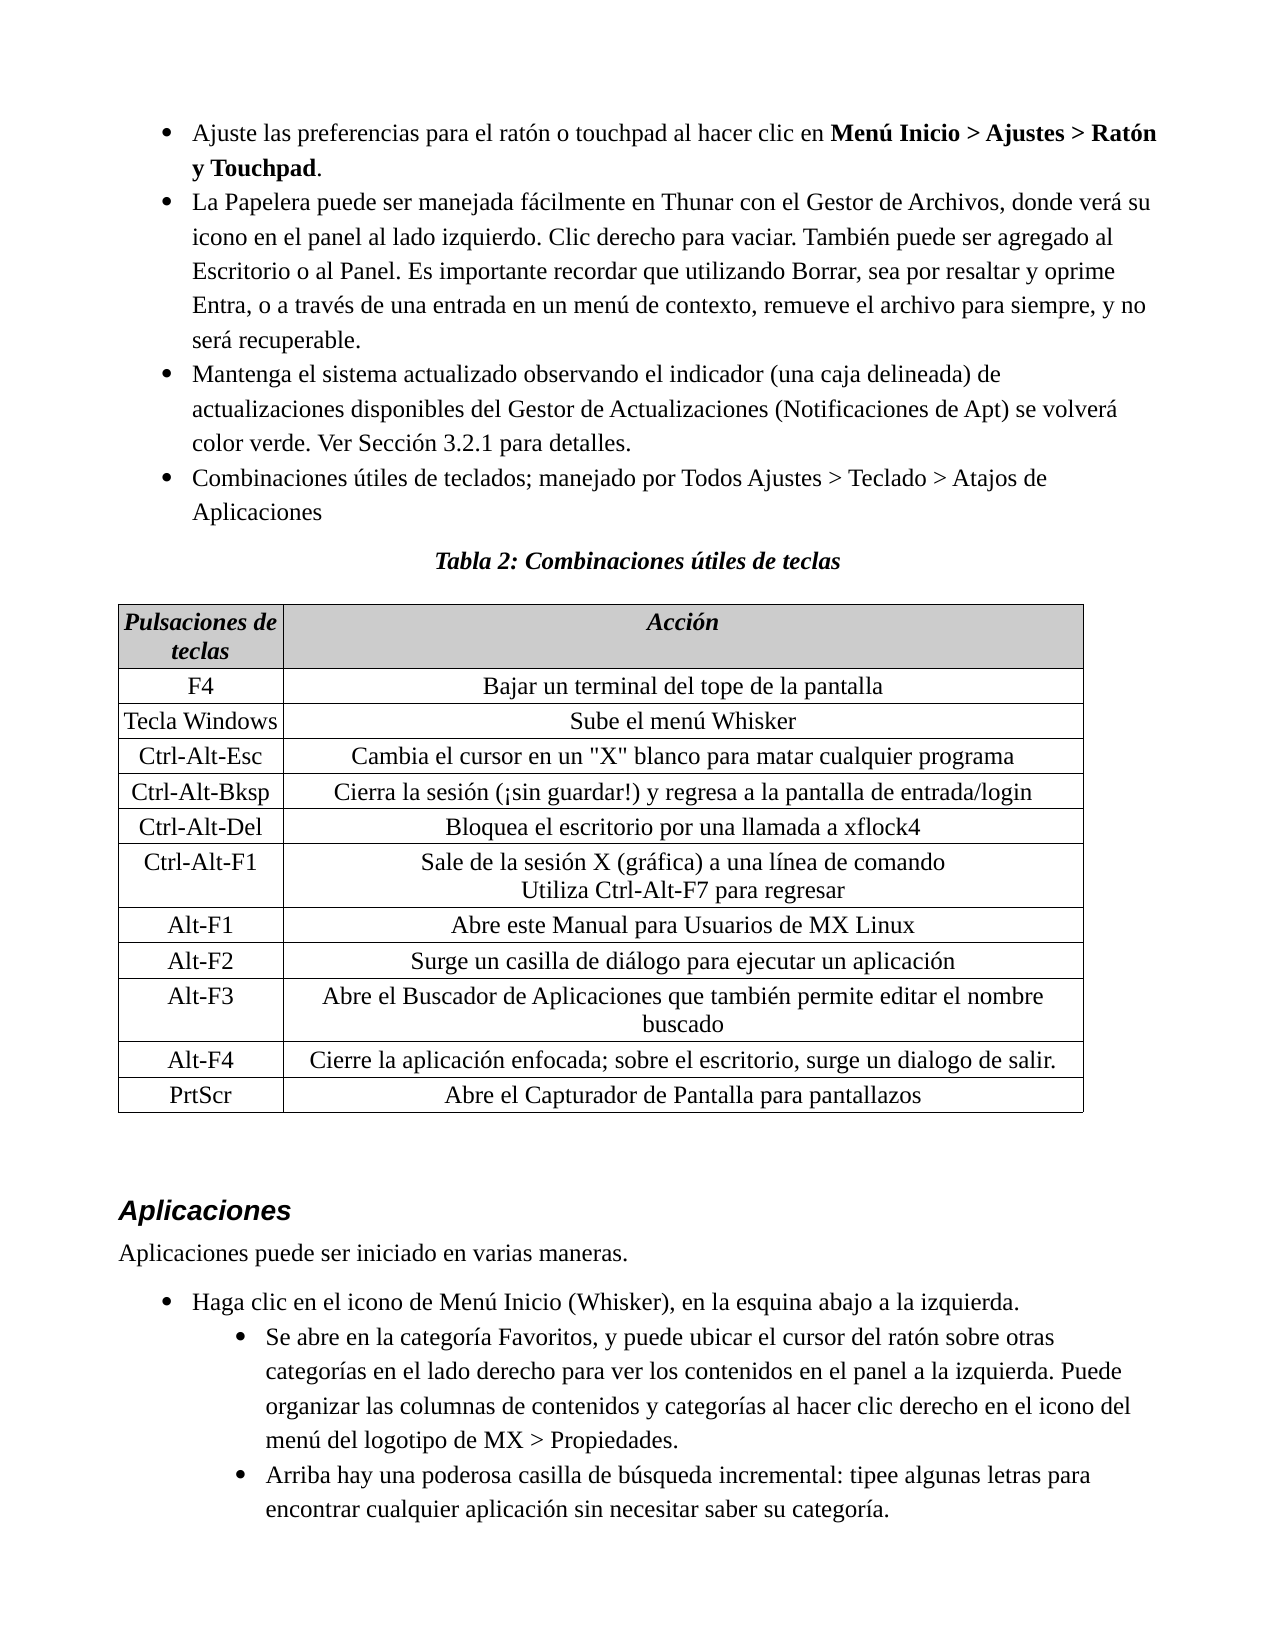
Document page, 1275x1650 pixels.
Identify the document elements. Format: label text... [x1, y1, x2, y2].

list Mantenga el sistema actualizado observando el indicador (una caja delineada) de actualizaciones disponibles del Gestor de Actualizaciones (Notificaciones de Apt) se volverá color verde. Ver Sección 3.2.1 para detalles. [162, 359, 1157, 457]
table_cell Ctrl-Alt-Esc [119, 739, 283, 773]
table_cell Cierra la sesión (¡sin guardar!) y regresa a la pantalla de entrada/login [284, 774, 1083, 808]
table_cell Cierre la aplicación enfocada; sobre el escritorio, surge un dialogo de salir. [284, 1042, 1083, 1076]
table_cell Abre el Capturador de Pantalla para pantallazos [284, 1078, 1083, 1111]
table_cell Alt-F1 [119, 908, 283, 942]
table_cell Sube el menú Whisker [284, 704, 1083, 738]
table_cell Ctrl-Alt-F1 [119, 844, 283, 907]
table_cell Sale de la sesión X (gráfica) a una línea de comando Utiliza Ctrl-Alt-F7 para regresar [284, 844, 1083, 907]
list Se abre en la categoría Favoritos, y puede ubicar el cursor del ratón sobre otras categorías en el lado derecho para ver los contenidos en el panel a la izquierda. Puede organizar las columnas de contenidos y categorías al hacer clic derecho en el icono del menú del logotipo de MX > Propiedades. [236, 1322, 1157, 1454]
table_header Pulsaciones de teclas [119, 605, 283, 668]
table_cell Bajar un terminal del tope de la pantalla [284, 669, 1083, 703]
table_cell Cambia el cursor en un "X" blanco para matar cualquier programa [284, 739, 1083, 773]
table_cell Ctrl-Alt-Del [119, 809, 283, 843]
list Combinaciones útiles de teclados; manejado por Todos Ajustes > Teclado > Atajos de Aplicaciones [162, 463, 1157, 526]
table_cell F4 [119, 669, 283, 703]
table_cell Ctrl-Alt-Bksp [119, 774, 283, 808]
table_cell Surge un casilla de diálogo para ejecutar un aplicación [284, 943, 1083, 977]
table_cell Alt-F2 [119, 943, 283, 977]
list Ajuste las preferencias para el ratón o touchpad al hacer clic en Menú Inicio > Ajustes > Ratón y Touchpad. [162, 118, 1157, 181]
table_header Acción [284, 605, 1083, 668]
table_cell Abre el Buscador de Aplicaciones que también permite editar el nombre buscado [284, 979, 1083, 1041]
table_cell Bloquea el escritorio por una llamada a xflock4 [284, 809, 1083, 843]
list Haga clic en el icono de Menú Inicio (Whisker), en la esquina abajo a la izquierda. [162, 1287, 1157, 1316]
list Arriba hay una poderosa casilla de búsqueda incremental: tipee algunas letras para encontrar cualquier aplicación sin necesitar saber su categoría. [236, 1460, 1157, 1523]
text Aplicaciones puede ser iniciado en varias maneras. [118, 1238, 1157, 1267]
table_cell Abre este Manual para Usuarios de MX Linux [284, 908, 1083, 942]
table_cell Alt-F3 [119, 979, 283, 1041]
subtitle Tabla 2: Combinaciones útiles de teclas [118, 546, 1157, 575]
table_cell Tecla Windows [119, 704, 283, 738]
table_cell PrtScr [119, 1078, 283, 1111]
list La Papelera puede ser manejada fácilmente en Thunar con el Gestor de Archivos, donde verá su icono en el panel al lado izquierdo. Clic derecho para vaciar. También puede ser agregado al Escritorio o al Panel. Es importante recordar que utilizando Borrar, sea por resaltar y oprime Entra, o a través de una entrada en un menú de contexto, remueve el archivo para siempre, y no será recuperable. [162, 187, 1157, 354]
subtitle Aplicaciones [118, 1193, 1157, 1226]
table_cell Alt-F4 [119, 1042, 283, 1076]
